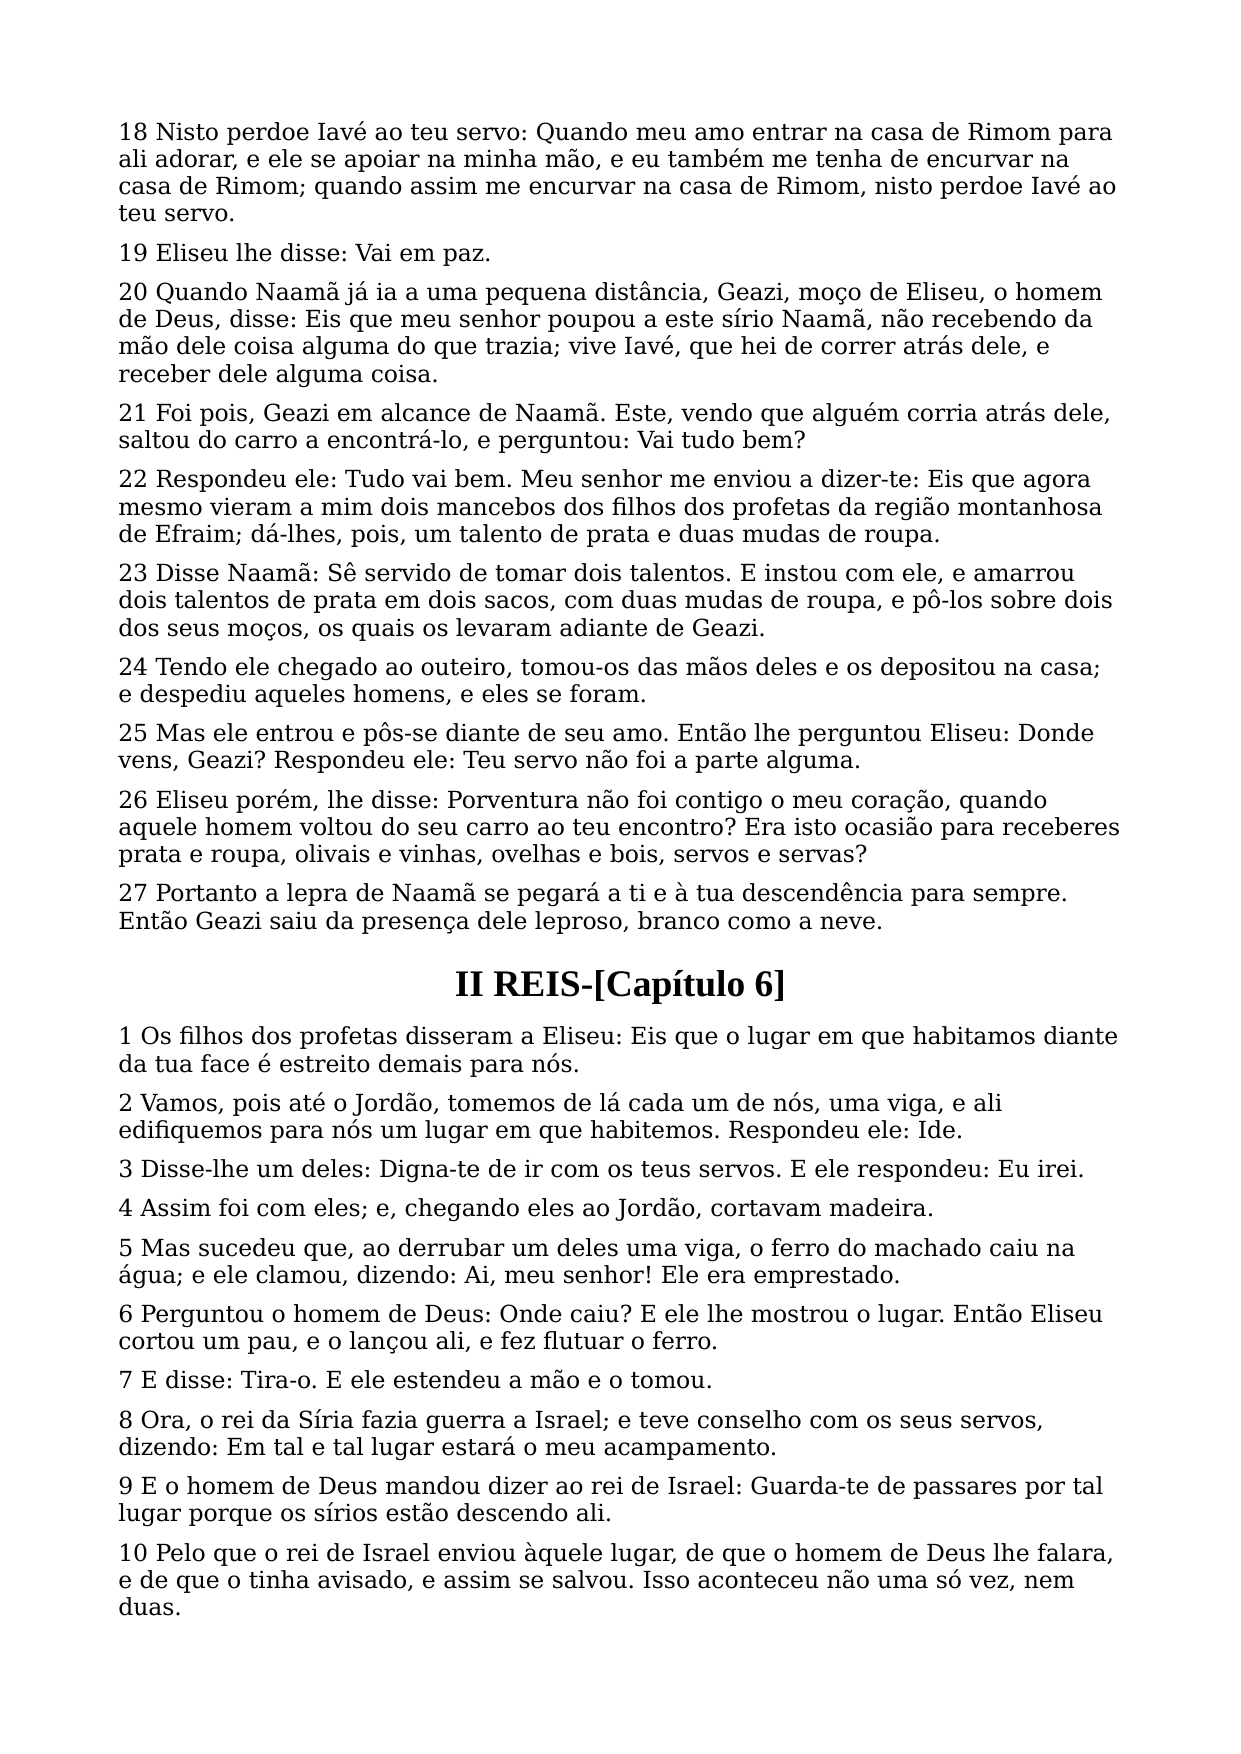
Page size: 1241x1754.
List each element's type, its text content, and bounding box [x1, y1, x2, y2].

text 8 Ora, o rei da Síria fazia guerra a Israel; e teve conselho com os seus servos, dizendo: Em tal e tal lugar estará o meu acampamento. [118, 1406, 1122, 1461]
text 4 Assim foi com eles; e, chegando eles ao Jordão, cortavam madeira. [118, 1195, 1122, 1222]
text 18 Nisto perdoe Iavé ao teu servo: Quando meu amo entrar na casa de Rimom para ali adorar, e ele se apoiar na minha mão, e eu também me tenha de encurvar na casa de Rimom; quando assim me encurvar na casa de Rimom, nisto perdoe Iavé ao teu servo. [118, 118, 1122, 227]
text 3 Disse-lhe um deles: Digna-te de ir com os teus servos. E ele respondeu: Eu irei. [118, 1156, 1122, 1183]
text 23 Disse Naamã: Sê servido de tomar dois talentos. E instou com ele, e amarrou dois talentos de prata em dois sacos, com duas mudas de roupa, e pô-los sobre dois dos seus moços, os quais os levaram adiante de Geazi. [118, 559, 1122, 641]
text 24 Tendo ele chegado ao outeiro, tomou-os das mãos deles e os depositou na casa; e despediu aqueles homens, e eles se foram. [118, 653, 1122, 708]
text 9 E o homem de Deus mandou dizer ao rei de Israel: Guarda-te de passares por tal lugar porque os sírios estão descendo ali. [118, 1473, 1122, 1527]
text 27 Portanto a lepra de Naamã se pegará a ti e à tua descendência para sempre. Então Geazi saiu da presença dele leproso, branco como a neve. [118, 880, 1122, 934]
text 20 Quando Naamã já ia a uma pequena distância, Geazi, moço de Eliseu, o homem de Deus, disse: Eis que meu senhor poupou a este sírio Naamã, não recebendo da mão dele coisa alguma do que trazia; vive Iavé, que hei de correr atrás dele, e receber dele alguma coisa. [118, 278, 1122, 387]
text 26 Eliseu porém, lhe disse: Porventura não foi contigo o meu coração, quando aquele homem voltou do seu carro ao teu encontro? Era isto ocasião para receberes prata e roupa, olivais e vinhas, ovelhas e bois, servos e servas? [118, 786, 1122, 868]
subtitle II REIS-[Capítulo 6] [118, 961, 1122, 1004]
text 22 Respondeu ele: Tudo vai bem. Meu senhor me enviou a dizer-te: Eis que agora mesmo vieram a mim dois mancebos dos filhos dos profetas da região montanhosa de Efraim; dá-lhes, pois, um talento de prata e duas mudas de roupa. [118, 466, 1122, 548]
text 1 Os filhos dos profetas disseram a Eliseu: Eis que o lugar em que habitamos diante da tua face é estreito demais para nós. [118, 1023, 1122, 1077]
text 10 Pelo que o rei de Israel enviou àquele lugar, de que o homem de Deus lhe falara, e de que o tinha avisado, e assim se salvou. Isso aconteceu não uma só vez, nem duas. [118, 1539, 1122, 1621]
text 19 Eliseu lhe disse: Vai em paz. [118, 239, 1122, 266]
text 6 Perguntou o homem de Deus: Onde caiu? E ele lhe mostrou o lugar. Então Eliseu cortou um pau, e o lançou ali, e fez flutuar o ferro. [118, 1301, 1122, 1355]
text 25 Mas ele entrou e pôs-se diante de seu amo. Então lhe perguntou Eliseu: Donde vens, Geazi? Respondeu ele: Teu servo não foi a parte alguma. [118, 720, 1122, 774]
text 21 Foi pois, Geazi em alcance de Naamã. Este, vendo que alguém corria atrás dele, saltou do carro a encontrá-lo, e perguntou: Vai tudo bem? [118, 399, 1122, 454]
text 7 E disse: Tira-o. E ele estendeu a mão e o tomou. [118, 1367, 1122, 1394]
text 5 Mas sucedeu que, ao derrubar um deles uma viga, o ferro do machado caiu na água; e ele clamou, dizendo: Ai, meu senhor! Ele era emprestado. [118, 1234, 1122, 1289]
text 2 Vamos, pois até o Jordão, tomemos de lá cada um de nós, uma viga, e ali edifiquemos para nós um lugar em que habitemos. Respondeu ele: Ide. [118, 1089, 1122, 1144]
